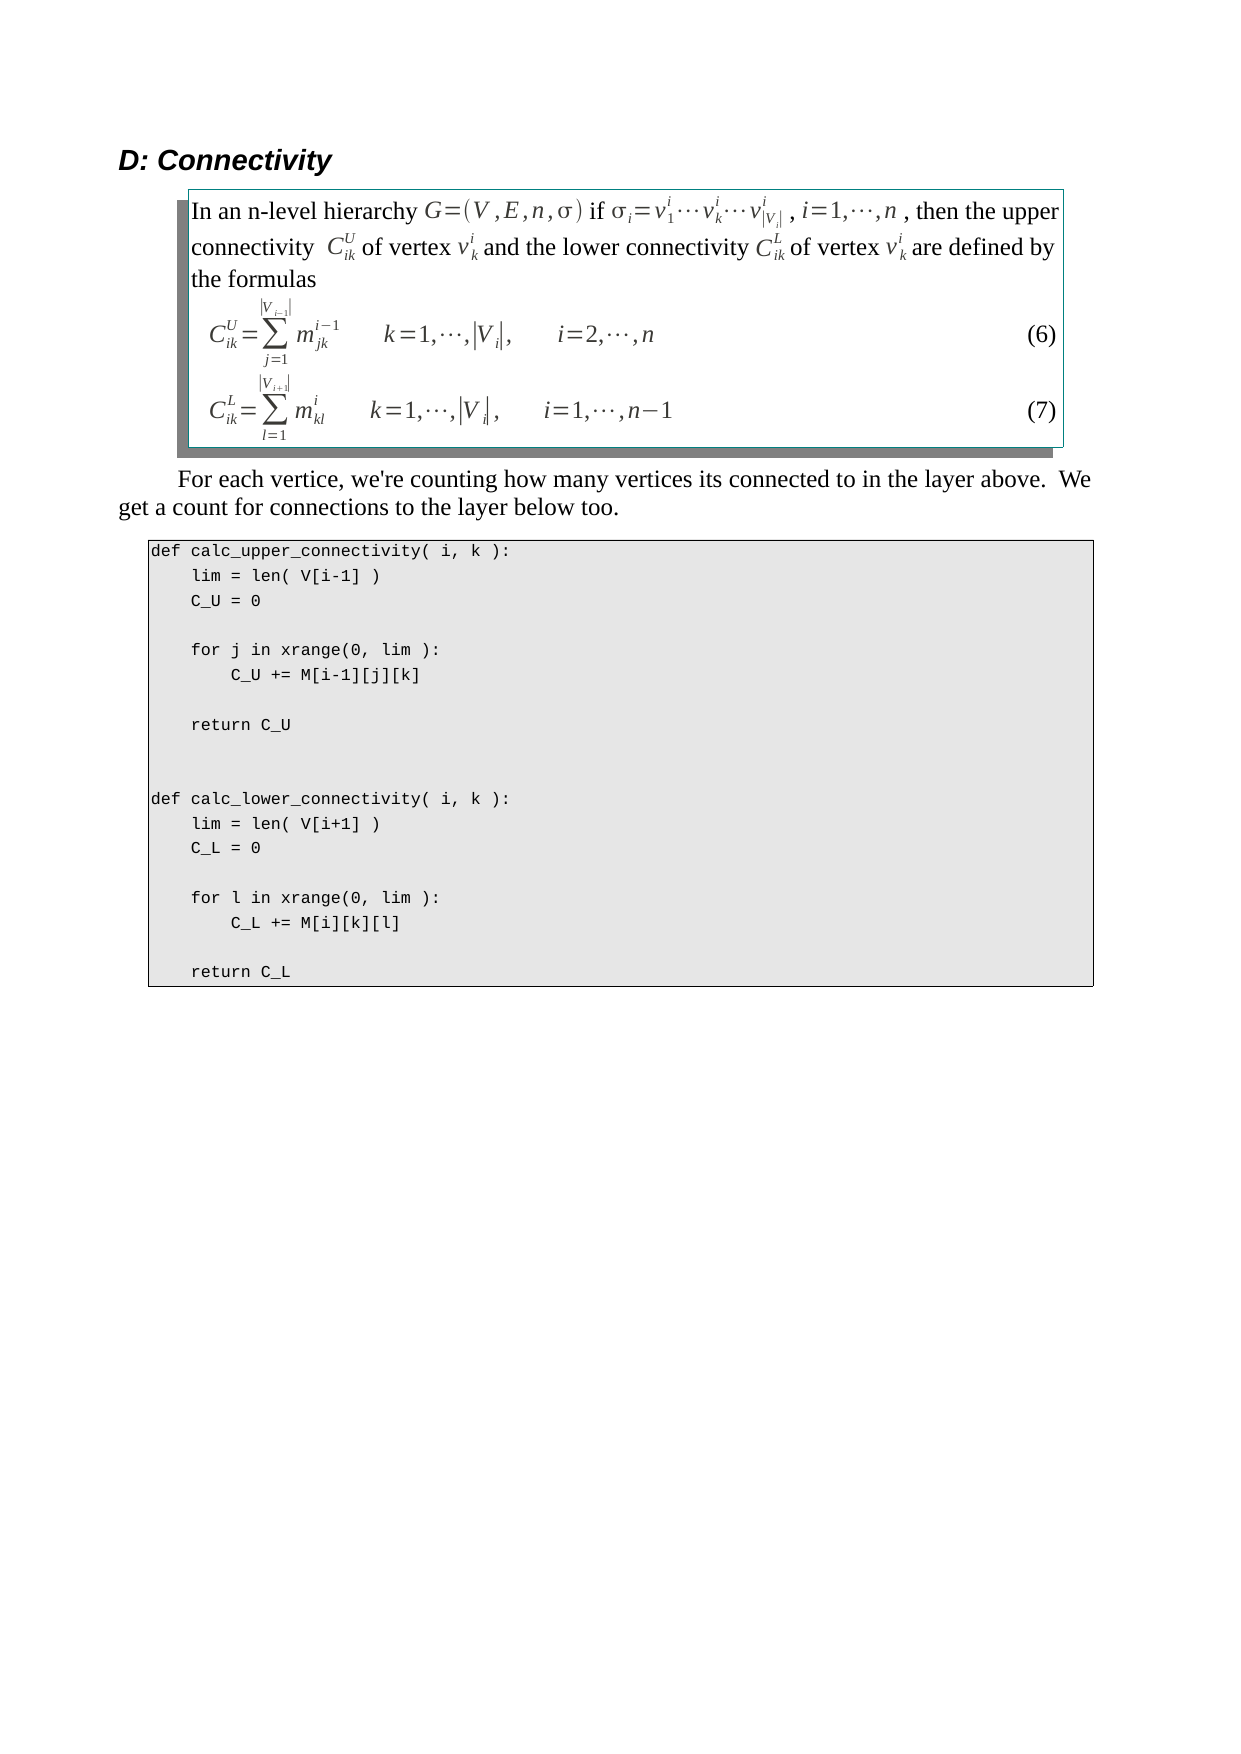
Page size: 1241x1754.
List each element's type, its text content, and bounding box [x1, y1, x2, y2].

text C_L += M[i][k][l] [149, 911, 1093, 933]
text (6) [189, 296, 1063, 368]
text For each vertice, we're counting how many vertices its connected to in the layer above. We get a count for connections to the layer below too. [118, 464, 1122, 521]
text for j in xrange(0, lim ): [149, 639, 1093, 661]
text return C_L [149, 961, 1093, 986]
text C_L = 0 [149, 837, 1093, 859]
subtitle D: Connectivity [118, 143, 1122, 177]
text C_U += M[i-1][j][k] [149, 663, 1093, 685]
text def calc_upper_connectivity( i, k ): [149, 541, 1093, 561]
text lim = len( V[i-1] ) [149, 564, 1093, 586]
text (7) [189, 371, 1063, 447]
text In an n-level hierarchyif,, then the upper connectivity of vertexand the lower connectivityof vertexare defined by the formulas [189, 190, 1063, 293]
text for l in xrange(0, lim ): [149, 887, 1093, 908]
text def calc_lower_connectivity( i, k ): [149, 787, 1093, 809]
text C_U = 0 [149, 589, 1093, 611]
text lim = len( V[i+1] ) [149, 812, 1093, 834]
text return C_U [149, 713, 1093, 735]
